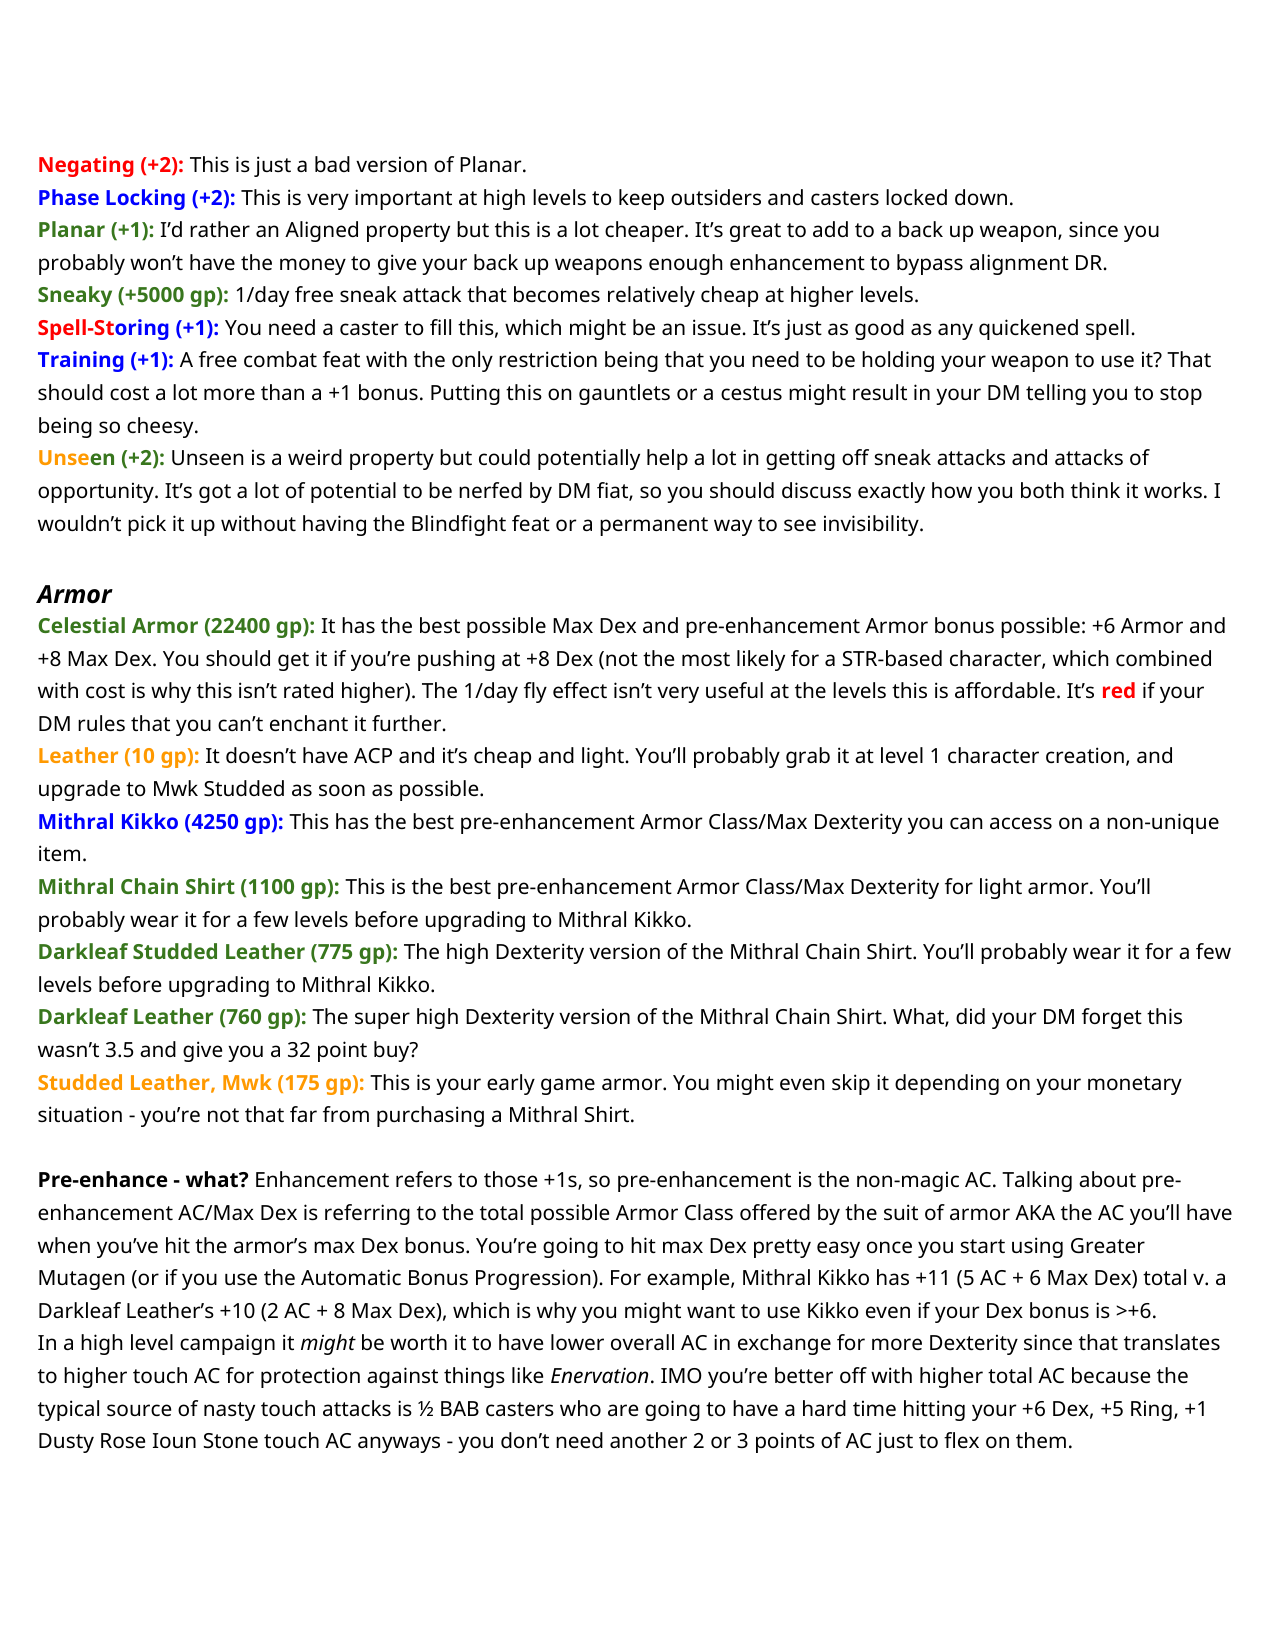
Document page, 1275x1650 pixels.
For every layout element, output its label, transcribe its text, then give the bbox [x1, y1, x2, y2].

subtitle Armor [37, 577, 1237, 611]
text Negating (+2): This is just a bad version of Planar. [37, 150, 1237, 178]
text Sneaky (+5000 gp): 1/day free sneak attack that becomes relatively cheap at higher levels. [37, 280, 1237, 309]
text Pre-enhance - what? Enhancement refers to those +1s, so pre-enhancement is the non-magic AC. Talking about pre-enhancement AC/Max Dex is referring to the total possible Armor Class offered by the suit of armor AKA the AC you’ll have when you’ve hit the armor’s max Dex bonus. You’re going to hit max Dex pretty easy once you start using Greater Mutagen (or if you use the Automatic Bonus Progression). For example, Mithral Kikko has +11 (5 AC + 6 Max Dex) total v. a Darkleaf Leather’s +10 (2 AC + 8 Max Dex), which is why you might want to use Kikko even if your Dex bonus is >+6. [37, 1166, 1237, 1324]
text Phase Locking (+2): This is very important at high levels to keep outsiders and casters locked down. [37, 183, 1237, 211]
text Unseen (+2): Unseen is a weird property but could potentially help a lot in getting off sneak attacks and attacks of opportunity. It’s got a lot of potential to be nerfed by DM fiat, so you should discuss exactly how you both think it works. I wouldn’t pick it up without having the Blindfight feat or a permanent way to see invisibility. [37, 443, 1237, 537]
text Leather (10 gp): It doesn’t have ACP and it’s cheap and light. You’ll probably grab it at level 1 character creation, and upgrade to Mwk Studded as soon as possible. [37, 742, 1237, 803]
text Studded Leather, Mwk (175 gp): This is your early game armor. You might even skip it depending on your monetary situation - you’re not that far from purchasing a Mithral Shirt. [37, 1068, 1237, 1129]
text Mithral Kikko (4250 gp): This has the best pre-enhancement Armor Class/Max Dexterity you can access on a non-unique item. [37, 807, 1237, 868]
text In a high level campaign it might be worth it to have lower overall AC in exchange for more Dexterity since that translates to higher touch AC for protection against things like Enervation. IMO you’re better off with higher total AC because the typical source of nasty touch attacks is ½ BAB casters who are going to have a hard time hitting your +6 Dex, +5 Ring, +1 Dusty Rose Ioun Stone touch AC anyways - you don’t need another 2 or 3 points of AC just to flex on them. [37, 1328, 1237, 1455]
text Mithral Chain Shirt (1100 gp): This is the best pre-enhancement Armor Class/Max Dexterity for light armor. You’ll probably wear it for a few levels before upgrading to Mithral Kikko. [37, 872, 1237, 933]
text Training (+1): A free combat feat with the only restriction being that you need to be holding your weapon to use it? That should cost a lot more than a +1 bonus. Putting this on gauntlets or a cestus might result in your DM telling you to stop being so cheesy. [37, 346, 1237, 439]
text Spell-Storing (+1): You need a caster to fill this, which might be an issue. It’s just as good as any quickened spell. [37, 313, 1237, 341]
text Celestial Armor (22400 gp): It has the best possible Max Dex and pre-enhancement Armor bonus possible: +6 Armor and +8 Max Dex. You should get it if you’re pushing at +8 Dex (not the most likely for a STR-based character, which combined with cost is why this isn’t rated higher). The 1/day fly effect isn’t very useful at the levels this is affordable. It’s red if your DM rules that you can’t enchant it further. [37, 611, 1237, 737]
text Planar (+1): I’d rather an Aligned property but this is a lot cheaper. It’s great to add to a back up weapon, since you probably won’t have the money to give your back up weapons enough enhancement to bypass alignment DR. [37, 215, 1237, 276]
text Darkleaf Studded Leather (775 gp): The high Dexterity version of the Mithral Chain Shirt. You’ll probably wear it for a few levels before upgrading to Mithral Kikko. [37, 937, 1237, 998]
text Darkleaf Leather (760 gp): The super high Dexterity version of the Mithral Chain Shirt. What, did your DM forget this wasn’t 3.5 and give you a 32 point buy? [37, 1002, 1237, 1063]
